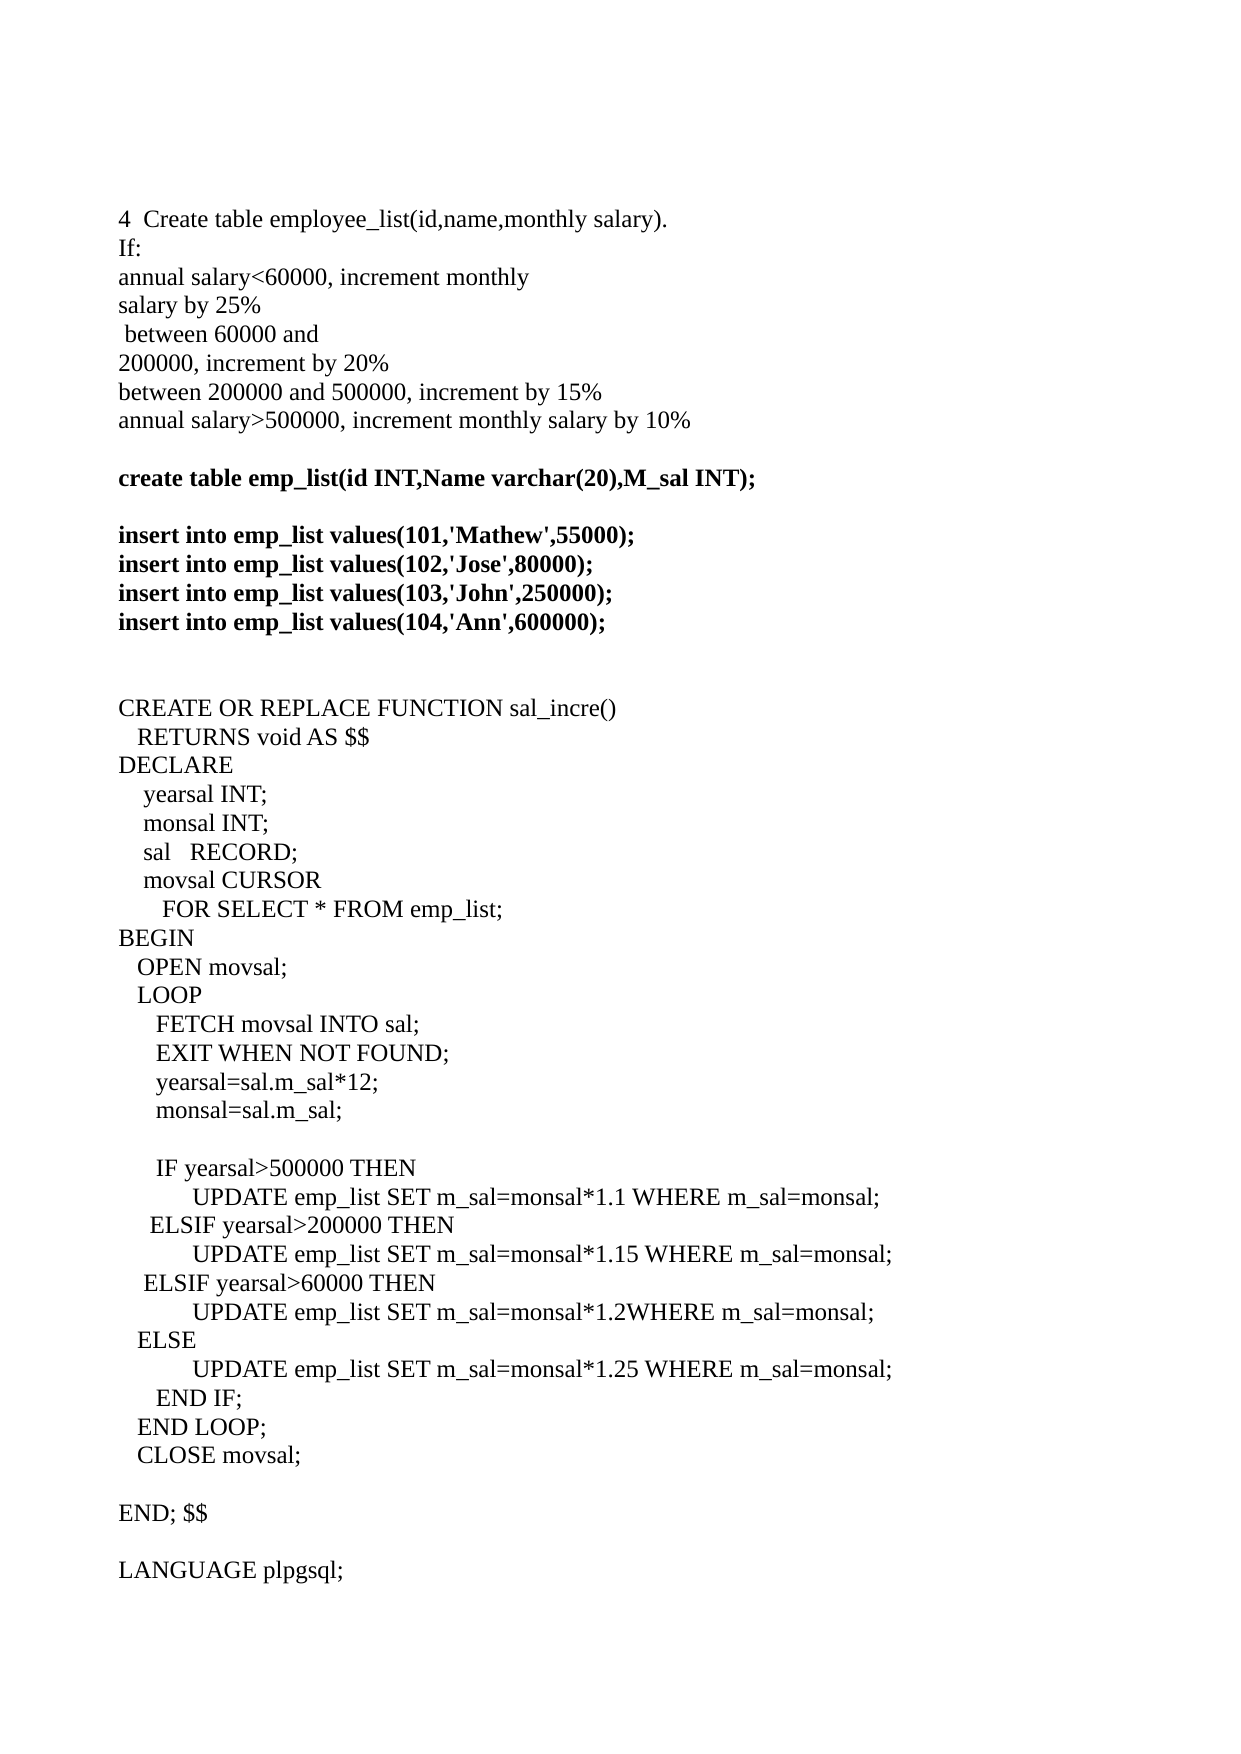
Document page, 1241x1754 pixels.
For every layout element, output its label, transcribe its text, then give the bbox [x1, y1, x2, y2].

text insert into emp_list values(103,'John',250000); [118, 578, 1240, 607]
text insert into emp_list values(102,'Jose',80000); [118, 549, 1240, 578]
text ELSIF yearsal>200000 THEN [118, 1211, 1240, 1239]
text LOOP [118, 981, 1240, 1009]
text annual salary>500000, increment monthly salary by 10% [118, 406, 1240, 434]
text annual salary<60000, increment monthly [118, 262, 1240, 291]
text movsal CURSOR [118, 866, 1240, 894]
text END; $$ [118, 1498, 1240, 1527]
text 4 Create table employee_list(id,name,monthly salary). [118, 204, 1240, 233]
text END IF; [118, 1383, 1240, 1412]
text OPEN movsal; [118, 952, 1240, 981]
text salary by 25% [118, 291, 1240, 319]
text FOR SELECT * FROM emp_list; [118, 894, 1240, 923]
text CREATE OR REPLACE FUNCTION sal_incre() [118, 693, 1240, 722]
text END LOOP; [118, 1412, 1240, 1441]
text between 60000 and [118, 319, 1240, 348]
text 200000, increment by 20% [118, 348, 1240, 377]
text UPDATE emp_list SET m_sal=monsal*1.2WHERE m_sal=monsal; [118, 1297, 1240, 1326]
text ELSE [118, 1326, 1240, 1354]
text ELSIF yearsal>60000 THEN [118, 1268, 1240, 1297]
text FETCH movsal INTO sal; [118, 1009, 1240, 1038]
text UPDATE emp_list SET m_sal=monsal*1.15 WHERE m_sal=monsal; [118, 1239, 1240, 1268]
text UPDATE emp_list SET m_sal=monsal*1.25 WHERE m_sal=monsal; [118, 1354, 1240, 1383]
text LANGUAGE plpgsql; [118, 1556, 1240, 1584]
text CLOSE movsal; [118, 1441, 1240, 1469]
text UPDATE emp_list SET m_sal=monsal*1.1 WHERE m_sal=monsal; [118, 1182, 1240, 1211]
text monsal=sal.m_sal; [118, 1096, 1240, 1124]
text between 200000 and 500000, increment by 15% [118, 377, 1240, 406]
text EXIT WHEN NOT FOUND; [118, 1038, 1240, 1067]
text yearsal INT; [118, 779, 1240, 808]
text BEGIN [118, 923, 1240, 952]
text DECLARE [118, 751, 1240, 779]
text monsal INT; [118, 808, 1240, 837]
text insert into emp_list values(101,'Mathew',55000); [118, 521, 1240, 549]
text If: [118, 233, 1240, 262]
text yearsal=sal.m_sal*12; [118, 1067, 1240, 1096]
text create table emp_list(id INT,Name varchar(20),M_sal INT); [118, 463, 1240, 492]
text RETURNS void AS $$ [118, 722, 1240, 751]
text insert into emp_list values(104,'Ann',600000); [118, 607, 1240, 636]
text sal RECORD; [118, 837, 1240, 866]
text IF yearsal>500000 THEN [118, 1153, 1240, 1182]
